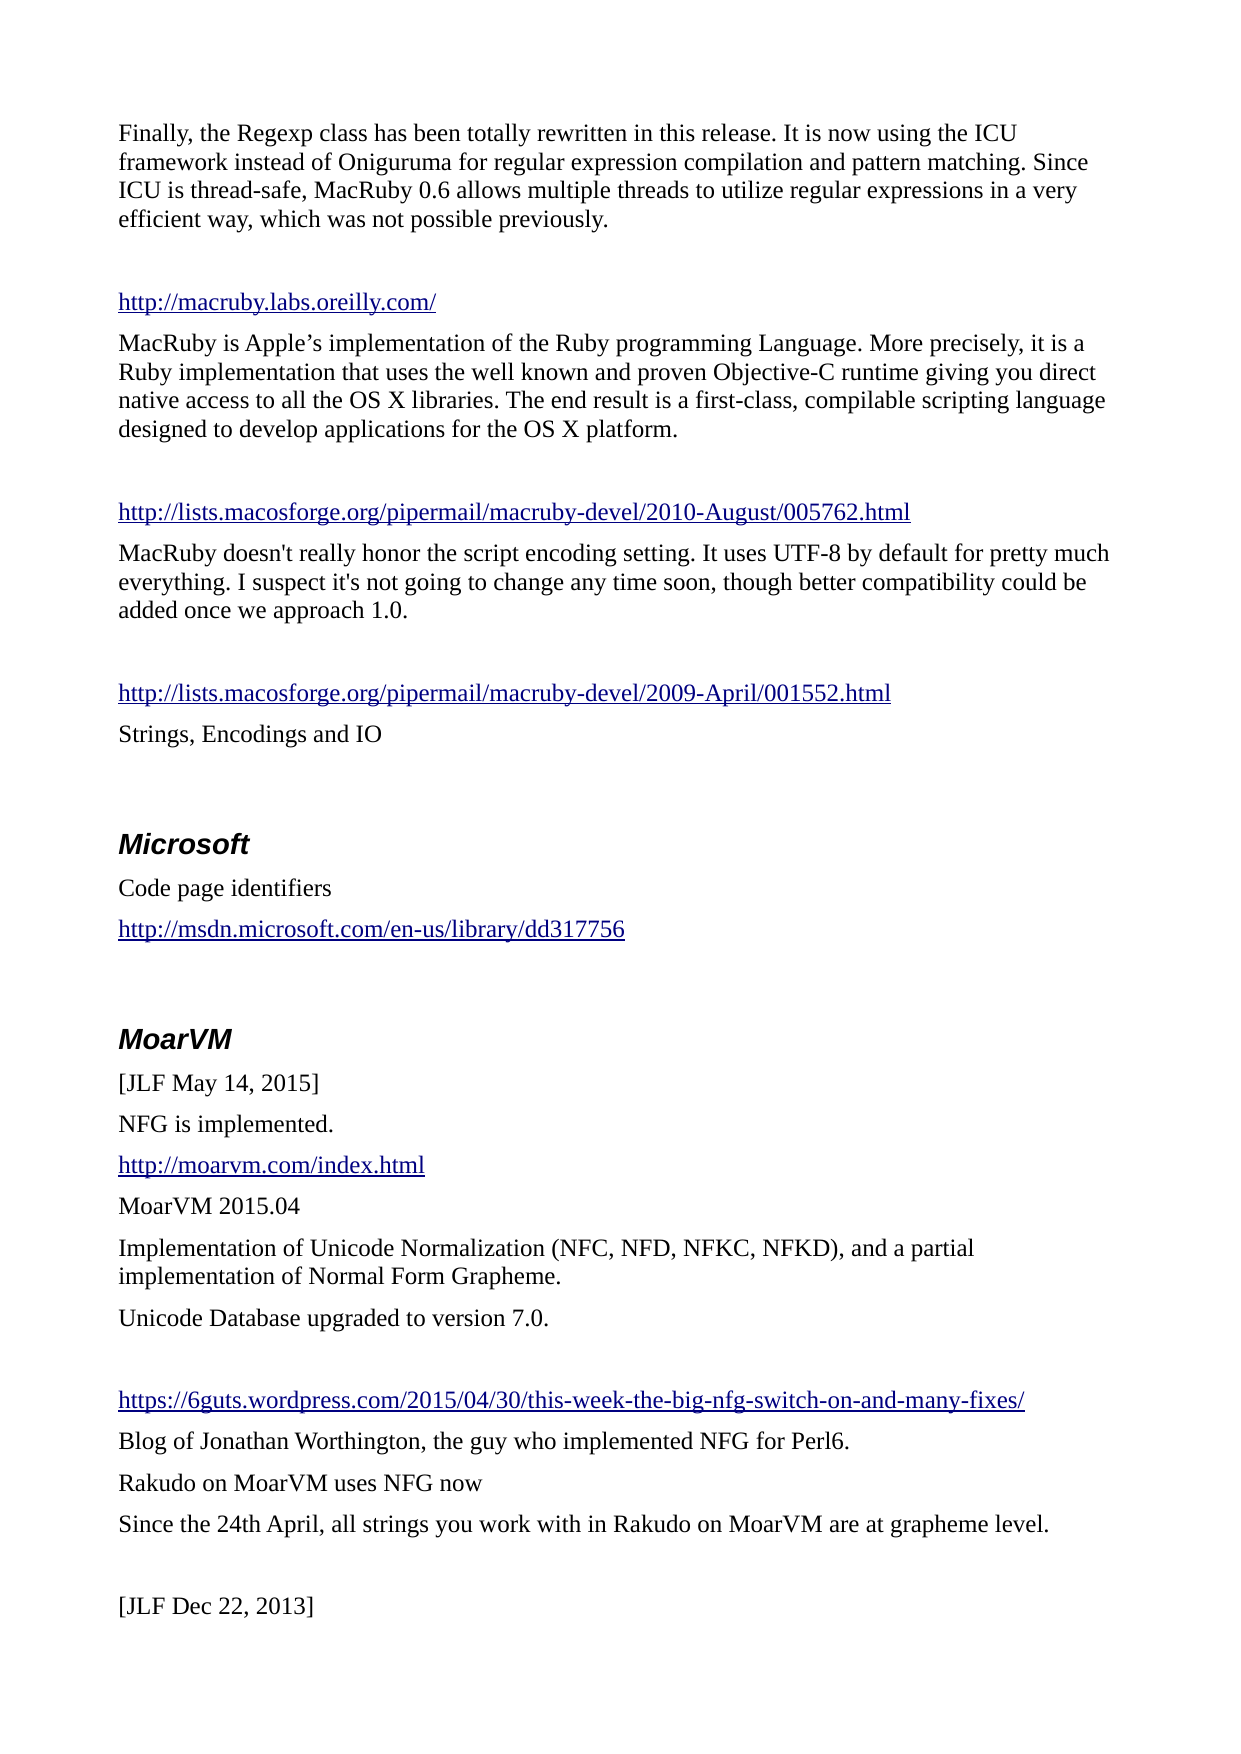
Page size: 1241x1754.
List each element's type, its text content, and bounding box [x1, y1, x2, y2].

text MacRuby doesn't really honor the script encoding setting. It uses UTF-8 by default for pretty much everything. I suspect it's not going to change any time soon, though better compatibility could be added once we approach 1.0. [118, 538, 1122, 624]
text http://macruby.labs.oreilly.com/ [118, 287, 1122, 316]
text [JLF May 14, 2015] [118, 1068, 1122, 1096]
text NFG is implemented. [118, 1109, 1122, 1138]
text Implementation of Unicode Normalization (NFC, NFD, NFKC, NFKD), and a partial implementation of Normal Form Grapheme. [118, 1233, 1122, 1290]
text http://lists.macosforge.org/pipermail/macruby-devel/2010-August/005762.html [118, 497, 1122, 526]
text Finally, the Regexp class has been totally rewritten in this release. It is now using the ICU framework instead of Oniguruma for regular expression compilation and pattern matching. Since ICU is thread-safe, MacRuby 0.6 allows multiple threads to utilize regular expressions in a very efficient way, which was not possible previously. [118, 118, 1122, 233]
text Since the 24th April, all strings you work with in Rakudo on MoarVM are at grapheme level. [118, 1509, 1122, 1538]
text Blog of Jonathan Worthington, the guy who implemented NFG for Perl6. [118, 1426, 1122, 1455]
text MoarVM 2015.04 [118, 1191, 1122, 1220]
subtitle Microsoft [118, 827, 1122, 860]
text http://moarvm.com/index.html [118, 1150, 1122, 1179]
subtitle MoarVM [118, 1022, 1122, 1055]
text Code page identifiers [118, 873, 1122, 902]
text http://msdn.microsoft.com/en-us/library/dd317756 [118, 914, 1122, 943]
text MacRuby is Apple’s implementation of the Ruby programming Language. More precisely, it is a Ruby implementation that uses the well known and proven Objective-C runtime giving you direct native access to all the OS X libraries. The end result is a first-class, compilable scripting language designed to develop applications for the OS X platform. [118, 328, 1122, 443]
text Rakudo on MoarVM uses NFG now [118, 1468, 1122, 1496]
text Strings, Encodings and IO [118, 719, 1122, 748]
text [JLF Dec 22, 2013] [118, 1591, 1122, 1620]
text Unicode Database upgraded to version 7.0. [118, 1303, 1122, 1331]
text https://6guts.wordpress.com/2015/04/30/this-week-the-big-nfg-switch-on-and-many-fixes/ [118, 1385, 1122, 1414]
text http://lists.macosforge.org/pipermail/macruby-devel/2009-April/001552.html [118, 678, 1122, 707]
